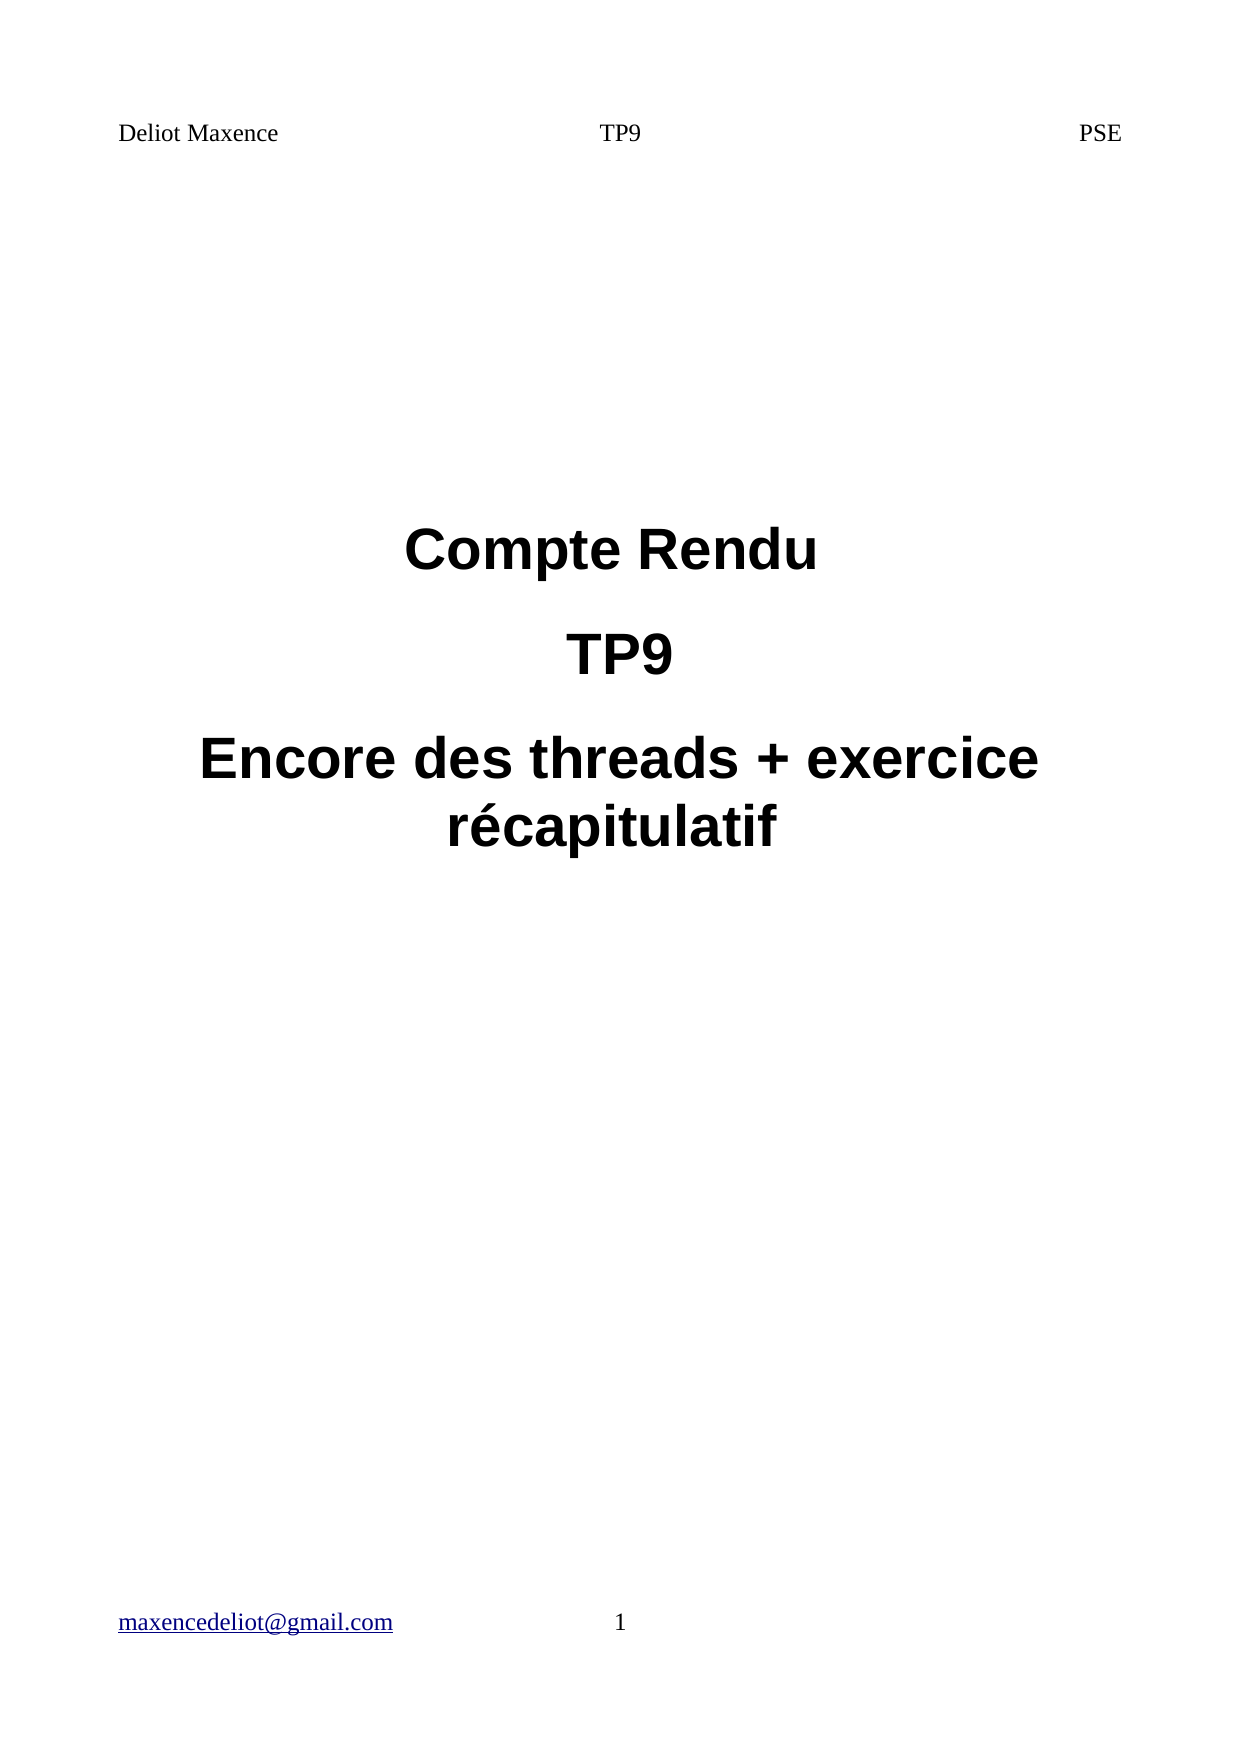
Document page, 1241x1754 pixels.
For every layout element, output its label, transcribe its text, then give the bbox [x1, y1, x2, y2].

title TP9 [118, 620, 1122, 687]
title Encore des threads + exercice récapitulatif [118, 724, 1122, 858]
title Compte Rendu [118, 515, 1122, 582]
